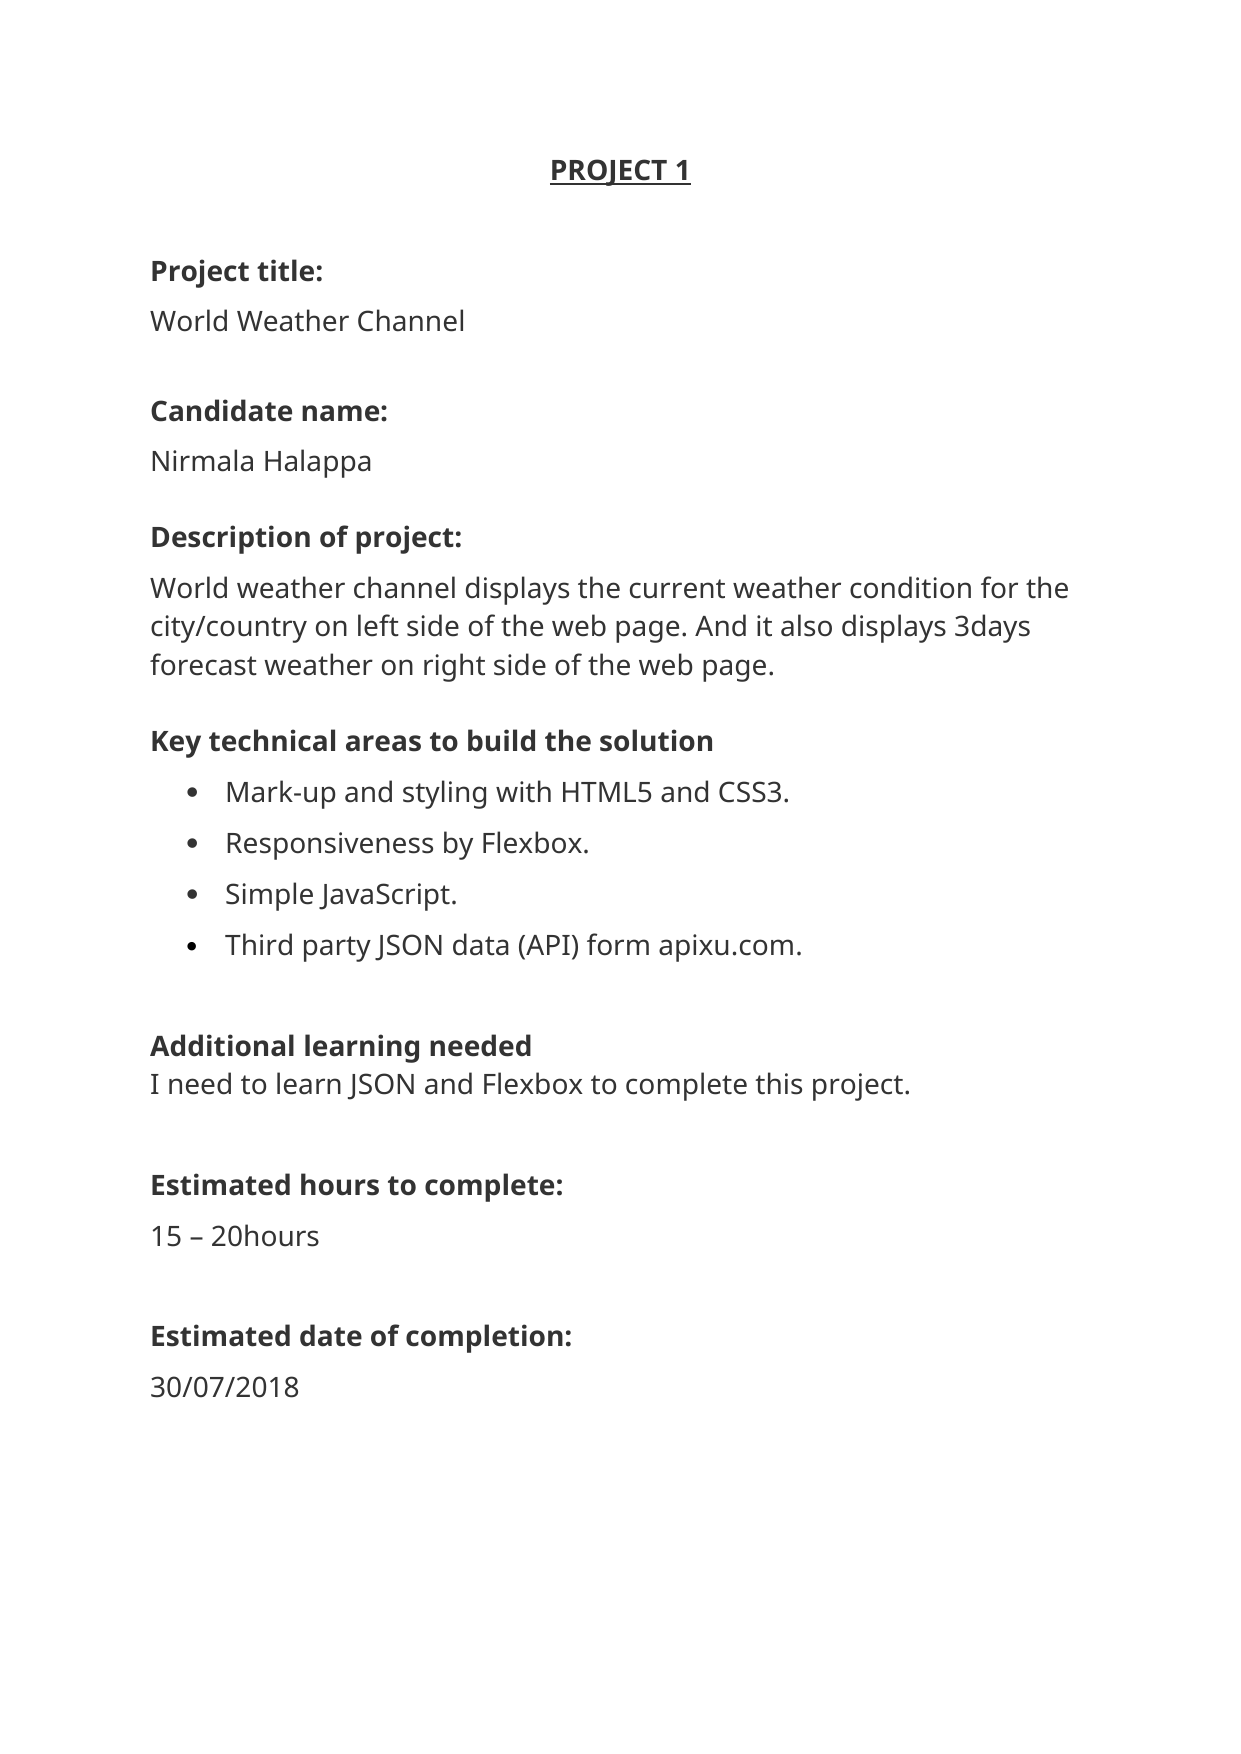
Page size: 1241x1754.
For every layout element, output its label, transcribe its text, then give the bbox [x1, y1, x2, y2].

list Responsiveness by Flexbox. [187, 823, 1090, 862]
text World weather channel displays the current weather condition for the city/country on left side of the web page. And it also displays 3days forecast weather on right side of the web page. Key technical areas to build the solution [150, 568, 1090, 760]
text 30/07/2018 [150, 1367, 1090, 1406]
text Additional learning needed I need to learn JSON and Flexbox to complete this project. [150, 1026, 1090, 1102]
text PROJECT 1 [150, 150, 1090, 188]
text 15 – 20hours [150, 1216, 1090, 1254]
text Estimated date of completion: [150, 1317, 1090, 1355]
text Estimated hours to complete: [150, 1165, 1090, 1203]
text World Weather Channel [150, 302, 1090, 340]
list Third party JSON data (API) form apixu.com. [187, 925, 1090, 963]
text Nirmala Halappa Description of project: [150, 442, 1090, 556]
text Candidate name: [150, 352, 1090, 429]
list Simple JavaScript. [187, 874, 1090, 912]
text Project title: [150, 251, 1090, 289]
list Mark-up and styling with HTML5 and CSS3. [187, 772, 1090, 811]
